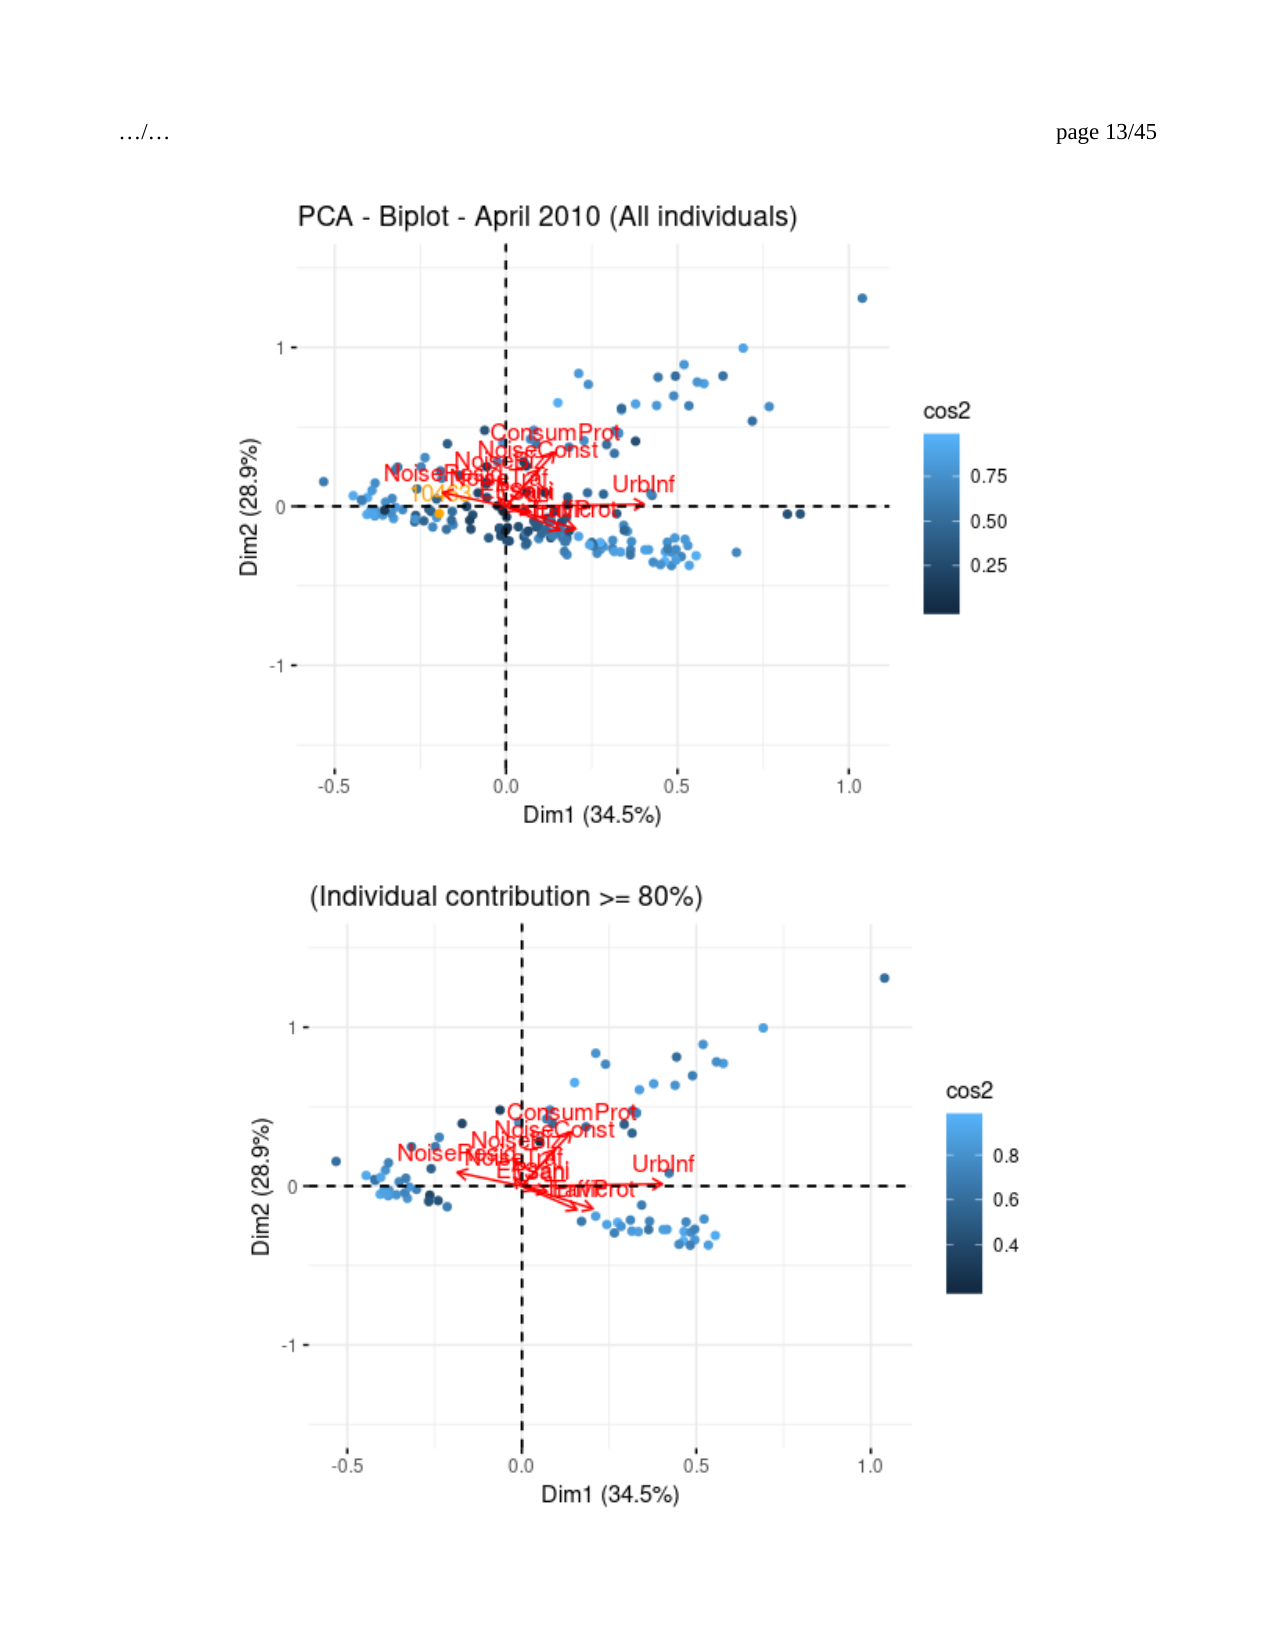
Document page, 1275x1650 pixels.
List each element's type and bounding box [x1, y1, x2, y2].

picture [232, 198, 1024, 834]
picture [244, 882, 1031, 1512]
